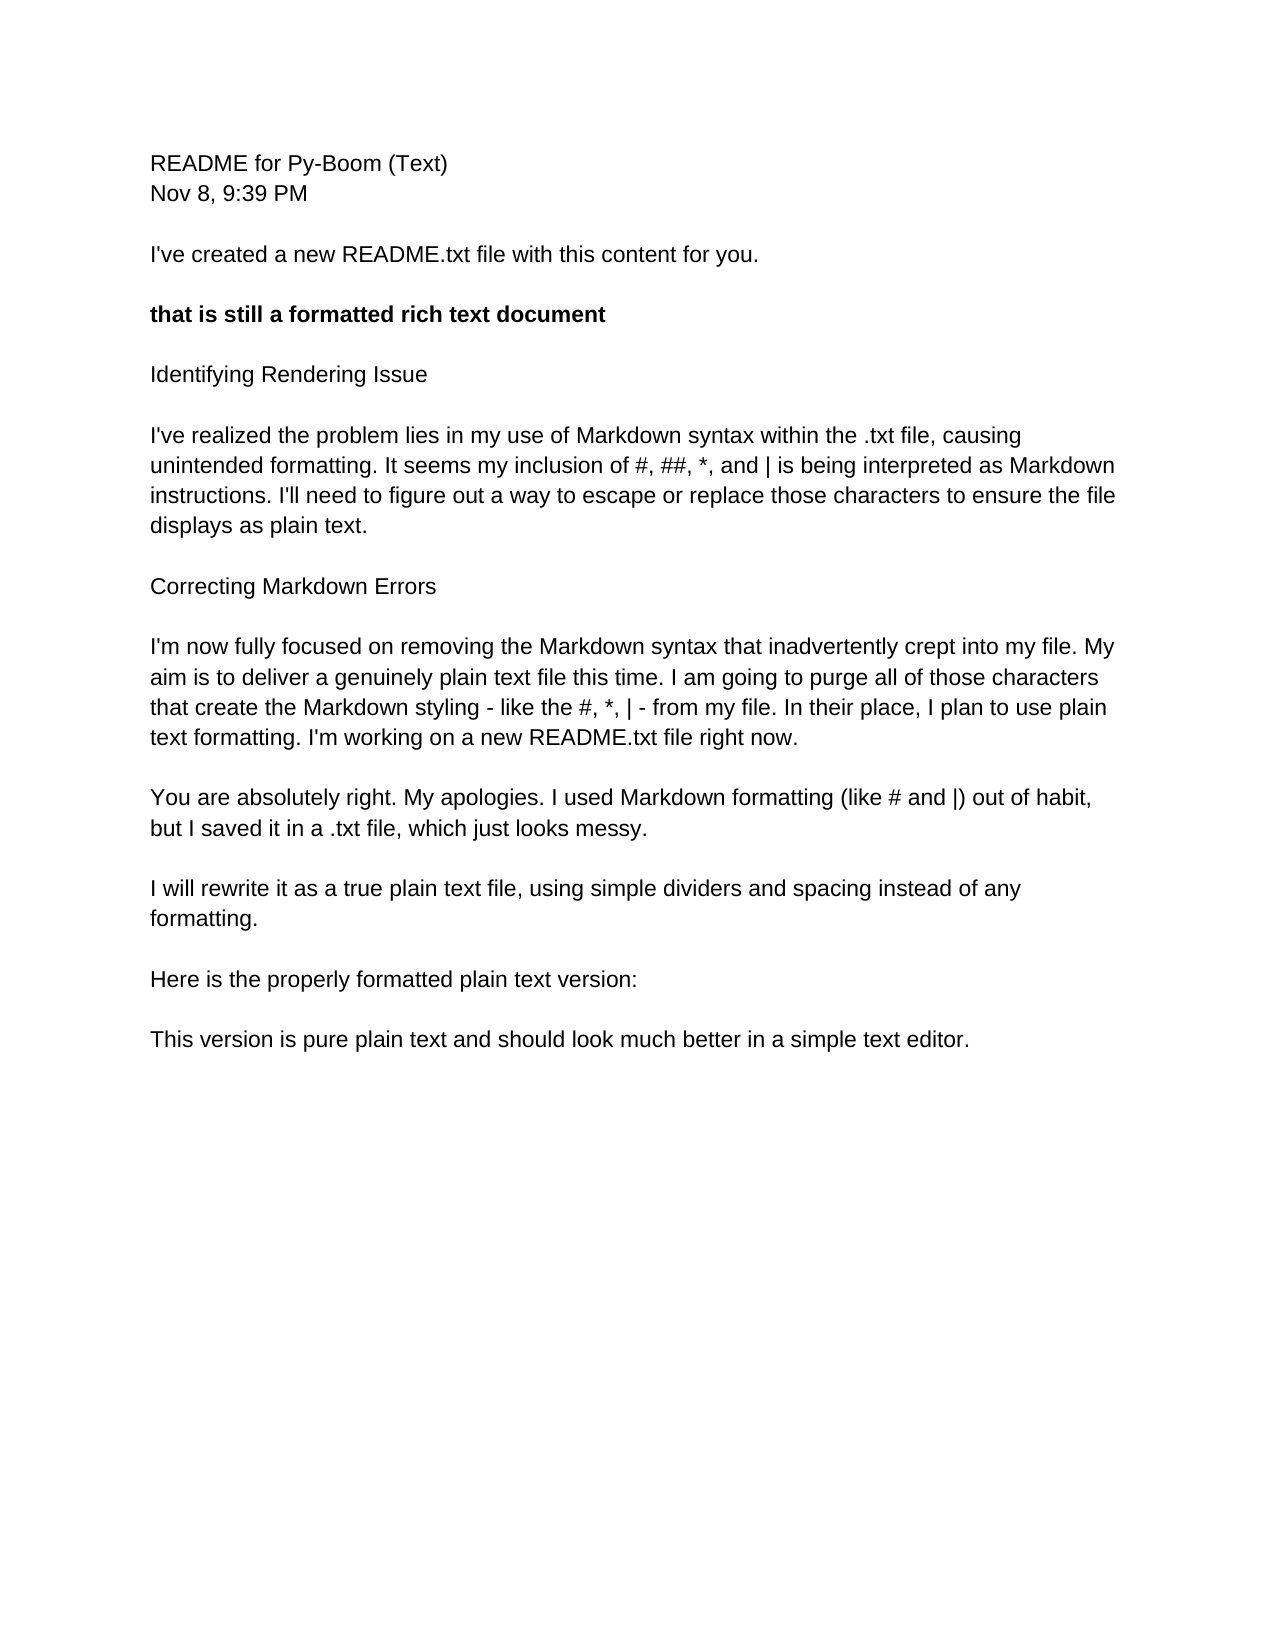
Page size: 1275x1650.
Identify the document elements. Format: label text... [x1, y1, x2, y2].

text that is still a formatted rich text document [150, 301, 1125, 327]
text I've realized the problem lies in my use of Markdown syntax within the .txt file, causing unintended formatting. It seems my inclusion of #, ##, *, and | is being interpreted as Markdown instructions. I'll need to figure out a way to escape or replace those characters to ensure the file displays as plain text. [150, 422, 1125, 539]
text Here is the properly formatted plain text version: [150, 966, 1125, 992]
text I've created a new README.txt file with this content for you. [150, 241, 1125, 267]
text This version is pure plain text and should look much better in a simple text editor. [150, 1026, 1125, 1052]
text Correcting Markdown Errors [150, 573, 1125, 599]
text I will rewrite it as a true plain text file, using simple dividers and spacing instead of any formatting. [150, 875, 1125, 932]
text Identifying Rendering Issue [150, 361, 1125, 388]
text You are absolutely right. My apologies. I used Markdown formatting (like # and |) out of habit, but I saved it in a .txt file, which just looks messy. [150, 784, 1125, 841]
text Nov 8, 9:39 PM [150, 180, 1125, 207]
text I'm now fully focused on removing the Markdown syntax that inadvertently crept into my file. My aim is to deliver a genuinely plain text file this time. I am going to purge all of those characters that create the Markdown styling - like the #, *, | - from my file. In their place, I plan to use plain text formatting. I'm working on a new README.txt file right now. [150, 633, 1125, 750]
text README for Py-Boom (Text) [150, 150, 1125, 176]
